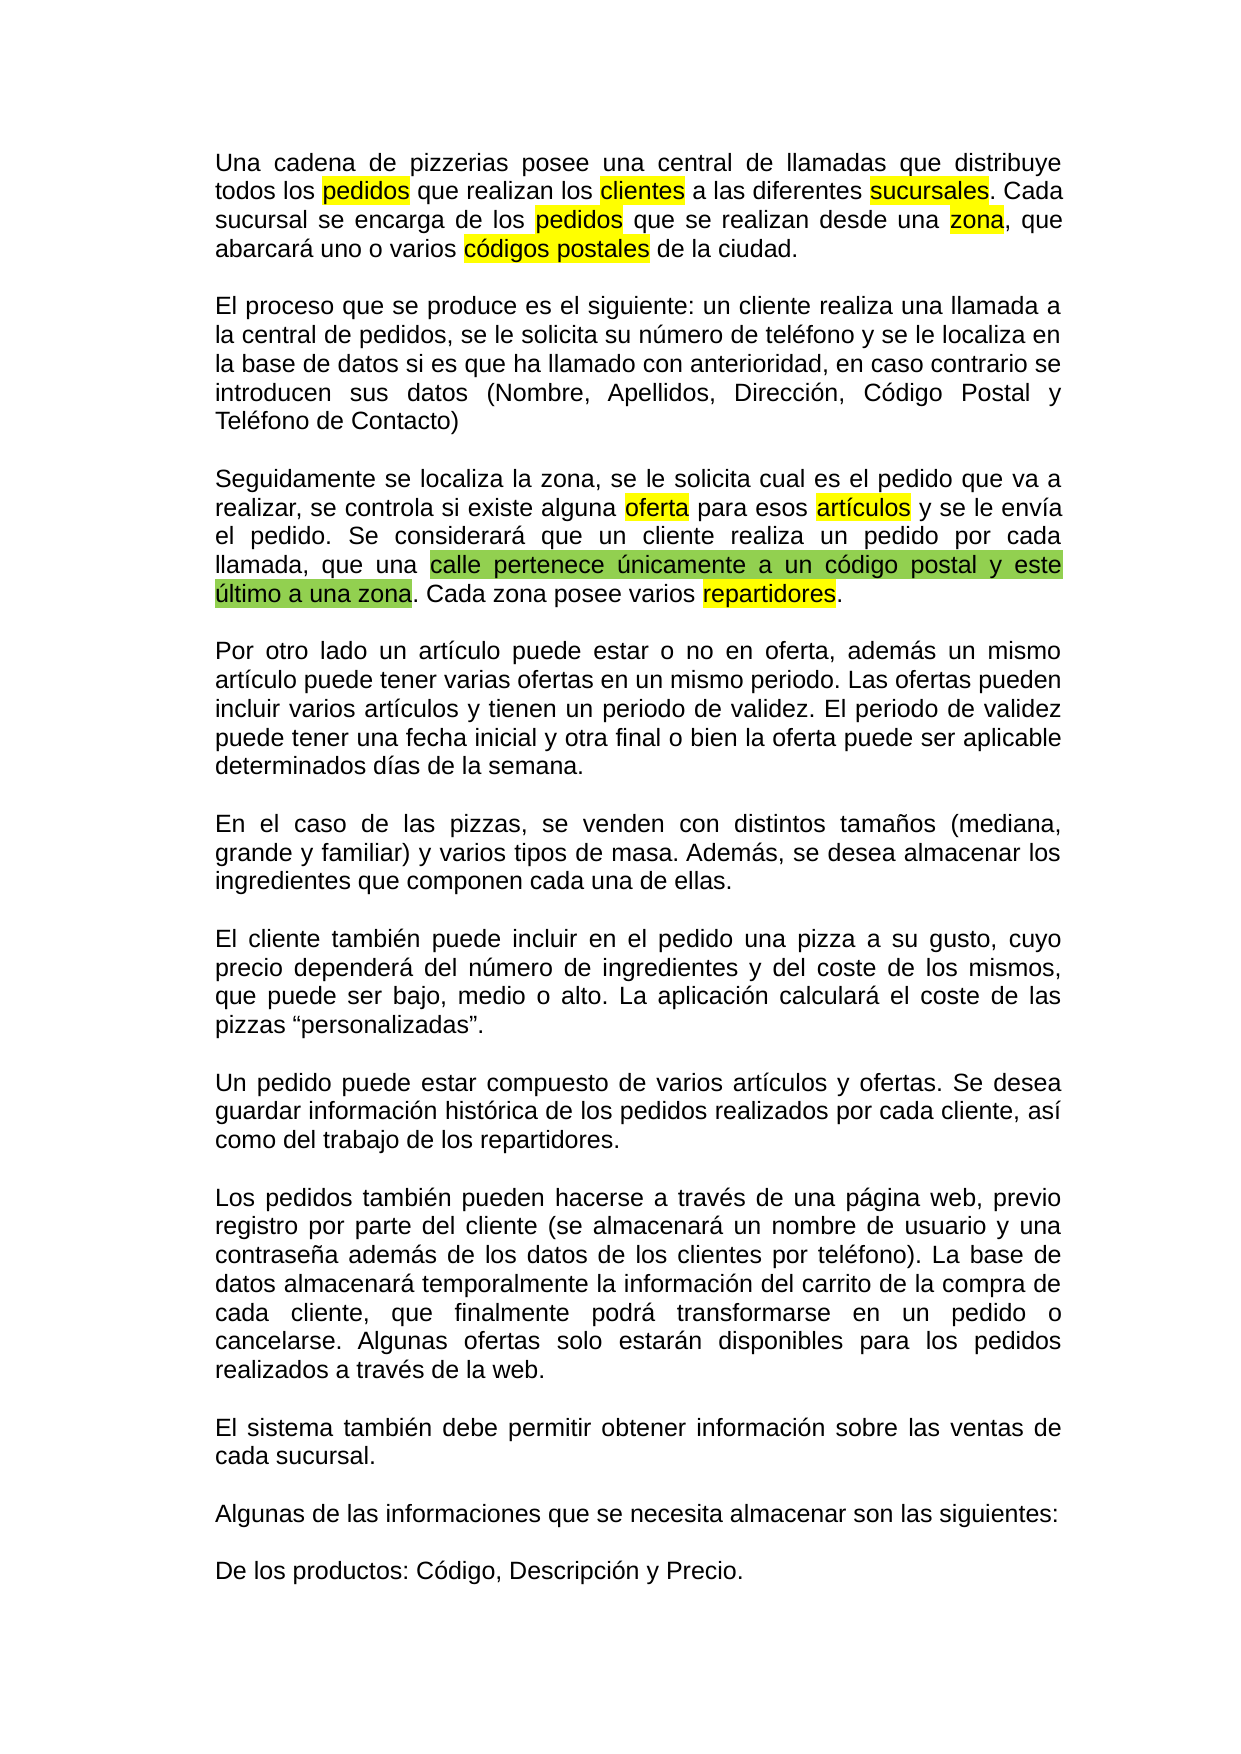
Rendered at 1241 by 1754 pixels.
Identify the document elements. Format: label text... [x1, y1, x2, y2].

text Los pedidos también pueden hacerse a través de una página web, previo registro por parte del cliente (se almacenará un nombre de usuario y una contraseña además de los datos de los clientes por teléfono). La base de datos almacenará temporalmente la información del carrito de la compra de cada cliente, que finalmente podrá transformarse en un pedido o cancelarse. Algunas ofertas solo estarán disponibles para los pedidos realizados a través de la web. [215, 1183, 1063, 1384]
text Un pedido puede estar compuesto de varios artículos y ofertas. Se desea guardar información histórica de los pedidos realizados por cada cliente, así como del trabajo de los repartidores. [215, 1068, 1063, 1154]
text El proceso que se produce es el siguiente: un cliente realiza una llamada a la central de pedidos, se le solicita su número de teléfono y se le localiza en la base de datos si es que ha llamado con anterioridad, en caso contrario se introducen sus datos (Nombre, Apellidos, Dirección, Código Postal y Teléfono de Contacto) [215, 291, 1063, 435]
text Algunas de las informaciones que se necesita almacenar son las siguientes: [215, 1499, 1063, 1528]
text El cliente también puede incluir en el pedido una pizza a su gusto, cuyo precio dependerá del número de ingredientes y del coste de los mismos, que puede ser bajo, medio o alto. La aplicación calculará el coste de las pizzas “personalizadas”. [215, 924, 1063, 1039]
text Seguidamente se localiza la zona, se le solicita cual es el pedido que va a realizar, se controla si existe alguna oferta para esos artículos y se le envía el pedido. Se considerará que un cliente realiza un pedido por cada llamada, que una calle pertenece únicamente a un código postal y este último a una zona. Cada zona posee varios repartidores. [215, 464, 1063, 608]
text Una cadena de pizzerias posee una central de llamadas que distribuye todos los pedidos que realizan los clientes a las diferentes sucursales. Cada sucursal se encarga de los pedidos que se realizan desde una zona, que abarcará uno o varios códigos postales de la ciudad. [215, 148, 1063, 263]
text De los productos: Código, Descripción y Precio. [215, 1556, 1063, 1585]
text Por otro lado un artículo puede estar o no en oferta, además un mismo artículo puede tener varias ofertas en un mismo periodo. Las ofertas pueden incluir varios artículos y tienen un periodo de validez. El periodo de validez puede tener una fecha inicial y otra final o bien la oferta puede ser aplicable determinados días de la semana. [215, 636, 1063, 780]
text En el caso de las pizzas, se venden con distintos tamaños (mediana, grande y familiar) y varios tipos de masa. Además, se desea almacenar los ingredientes que componen cada una de ellas. [215, 809, 1063, 895]
text El sistema también debe permitir obtener información sobre las ventas de cada sucursal. [215, 1413, 1063, 1470]
